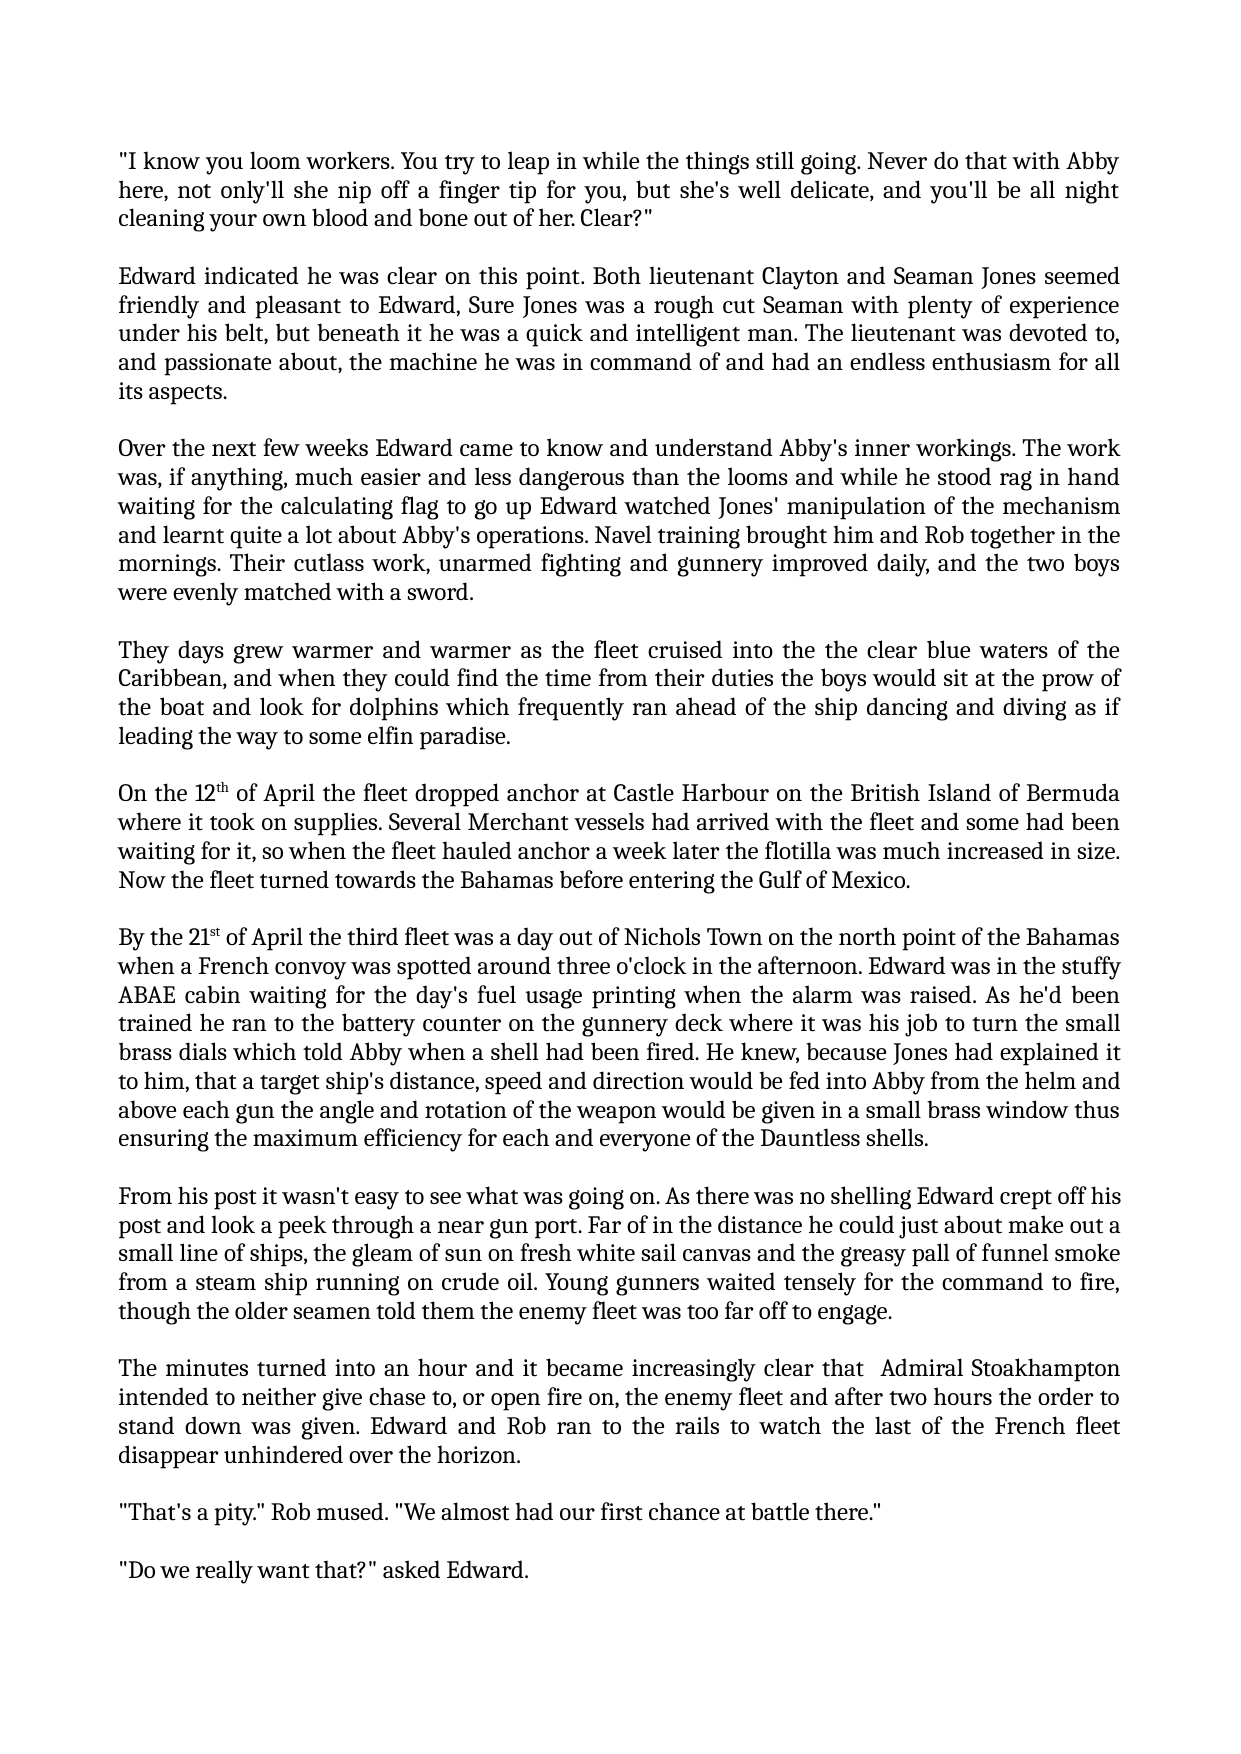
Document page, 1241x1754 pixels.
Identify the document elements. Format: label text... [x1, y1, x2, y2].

text From his post it wasn't easy to see what was going on. As there was no shelling Edward crept off his post and look a peek through a near gun port. Far of in the distance he could just about make out a small line of ships, the gleam of sun on fresh white sail canvas and the greasy pall of funnel smoke from a steam ship running on crude oil. Young gunners waited tensely for the command to fire, though the older seamen told them the enemy fleet was too far off to engage. [118, 1182, 1122, 1326]
text The minutes turned into an hour and it became increasingly clear that Admiral Stoakhampton intended to neither give chase to, or open fire on, the enemy fleet and after two hours the order to stand down was given. Edward and Rob ran to the rails to watch the last of the French fleet disappear unhindered over the horizon. [118, 1354, 1122, 1469]
text "Do we really want that?" asked Edward. [118, 1556, 1122, 1584]
text "I know you loom workers. You try to leap in while the things still going. Never do that with Abby here, not only'll she nip off a finger tip for you, but she's well delicate, and you'll be all night cleaning your own blood and bone out of her. Clear?" [118, 147, 1122, 233]
text By the 21st of April the third fleet was a day out of Nichols Town on the north point of the Bahamas when a French convoy was spotted around three o'clock in the afternoon. Edward was in the stuffy ABAE cabin waiting for the day's fuel usage printing when the alarm was raised. As he'd been trained he ran to the battery counter on the gunnery deck where it was his job to turn the small brass dials which told Abby when a shell had been fired. He knew, because Jones had explained it to him, that a target ship's distance, speed and direction would be fed into Abby from the helm and above each gun the angle and rotation of the weapon would be given in a small brass window thus ensuring the maximum efficiency for each and everyone of the Dauntless shells. [118, 923, 1122, 1153]
text "That's a pity." Rob mused. "We almost had our first chance at battle there." [118, 1498, 1122, 1527]
text On the 12th of April the fleet dropped anchor at Castle Harbour on the British Island of Bermuda where it took on supplies. Several Merchant vessels had arrived with the fleet and some had been waiting for it, so when the fleet hauled anchor a week later the flotilla was much increased in size. Now the fleet turned towards the Bahamas before entering the Gulf of Mexico. [118, 779, 1122, 894]
text Edward indicated he was clear on this point. Both lieutenant Clayton and Seaman Jones seemed friendly and pleasant to Edward, Sure Jones was a rough cut Seaman with plenty of experience under his belt, but beneath it he was a quick and intelligent man. The lieutenant was devoted to, and passionate about, the machine he was in command of and had an endless enthusiasm for all its aspects. [118, 262, 1122, 406]
text They days grew warmer and warmer as the fleet cruised into the the clear blue waters of the Caribbean, and when they could find the time from their duties the boys would sit at the prow of the boat and look for dolphins which frequently ran ahead of the ship dancing and diving as if leading the way to some elfin paradise. [118, 636, 1122, 751]
text Over the next few weeks Edward came to know and understand Abby's inner workings. The work was, if anything, much easier and less dangerous than the looms and while he stood rag in hand waiting for the calculating flag to go up Edward watched Jones' manipulation of the mechanism and learnt quite a lot about Abby's operations. Navel training brought him and Rob together in the mornings. Their cutlass work, unarmed fighting and gunnery improved daily, and the two boys were evenly matched with a sword. [118, 434, 1122, 607]
